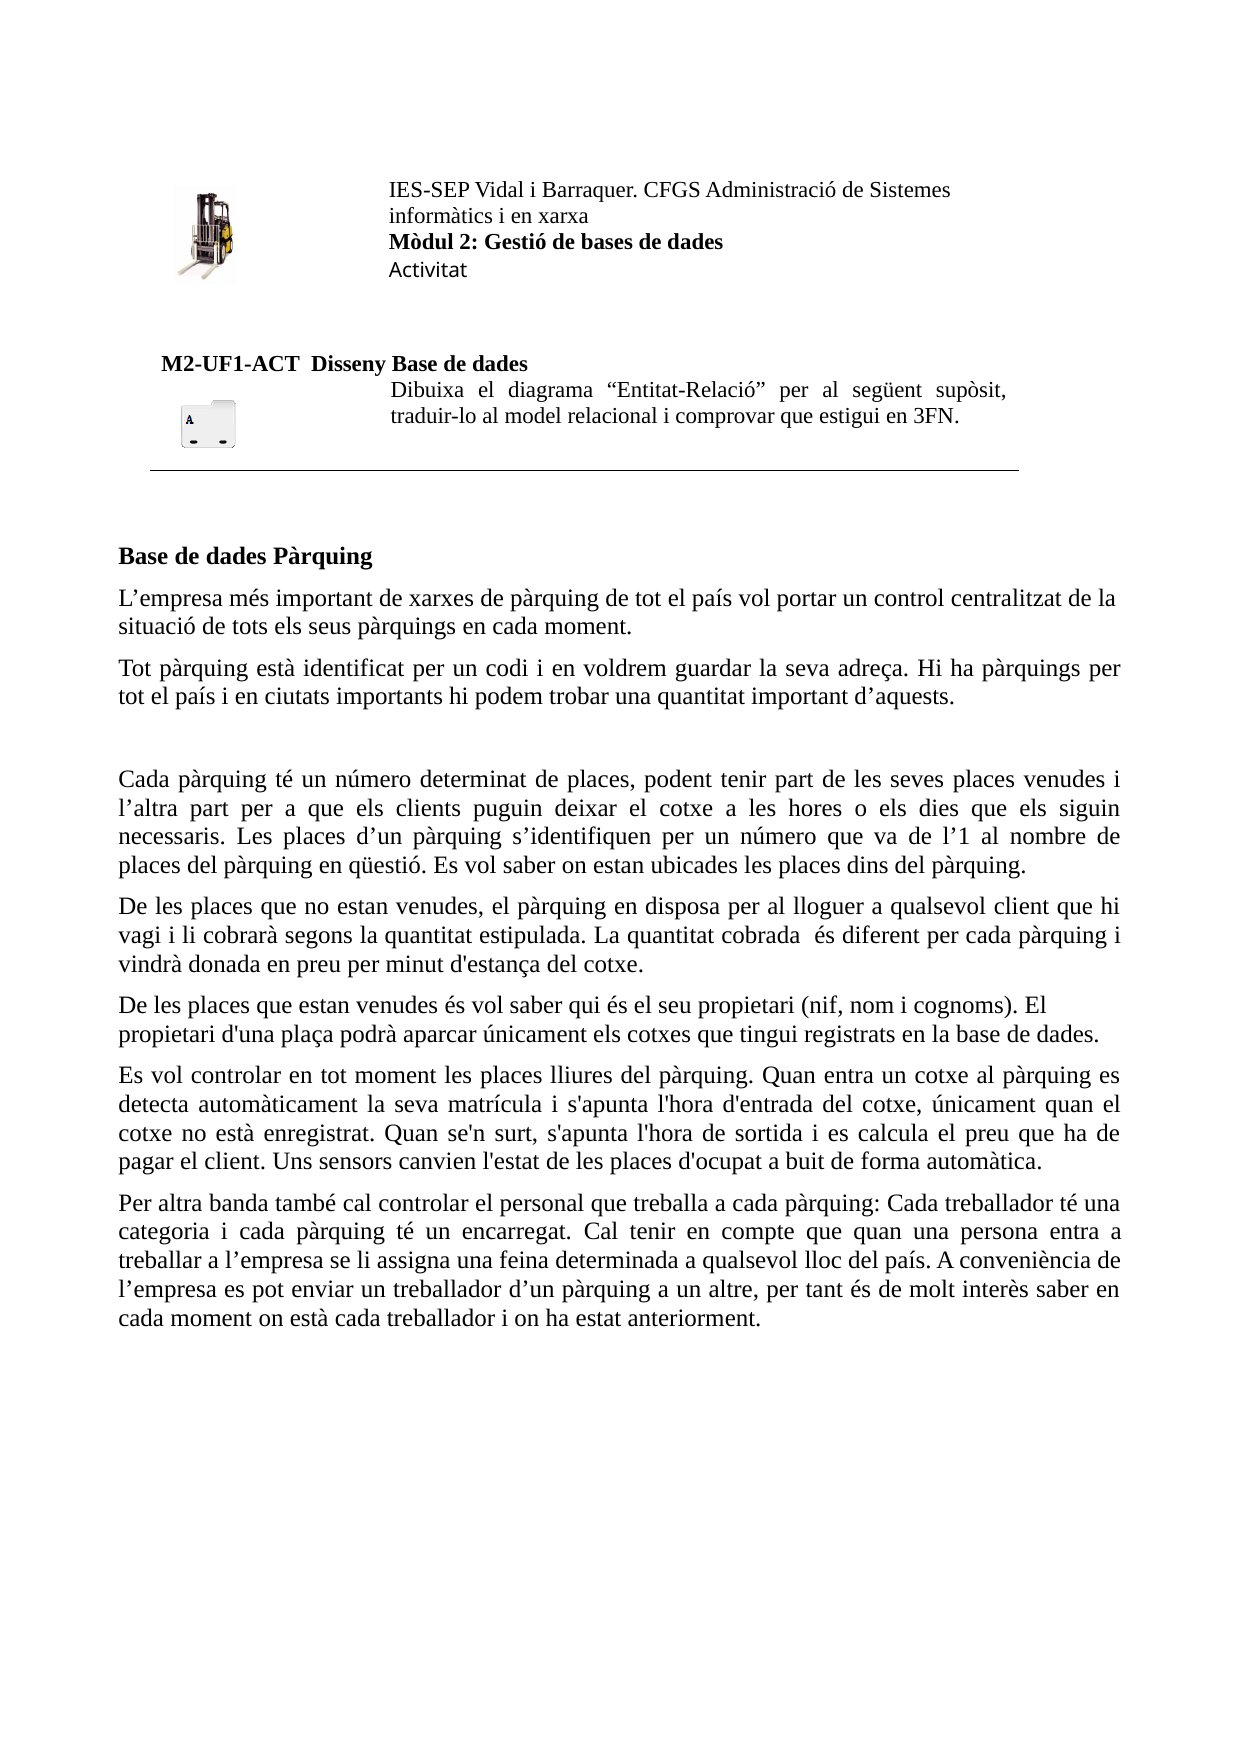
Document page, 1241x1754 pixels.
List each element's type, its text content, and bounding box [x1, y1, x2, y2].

text Cada pàrquing té un número determinat de places, podent tenir part de les seves places venudes i l’altra part per a que els clients puguin deixar el cotxe a les hores o els dies que els siguin necessaris. Les places d’un pàrquing s’identifiquen per un número que va de l’1 al nombre de places del pàrquing en qüestió. Es vol saber on estan ubicades les places dins del pàrquing. [118, 764, 1122, 879]
text Es vol controlar en tot moment les places lliures del pàrquing. Quan entra un cotxe al pàrquing es detecta automàticament la seva matrícula i s'apunta l'hora d'entrada del cotxe, únicament quan el cotxe no està enregistrat. Quan se'n surt, s'apunta l'hora de sortida i es calcula el preu que ha de pagar el client. Uns sensors canvien l'estat de les places d'ocupat a buit de forma automàtica. [118, 1060, 1122, 1175]
text Per altra banda també cal controlar el personal que treballa a cada pàrquing: Cada treballador té una categoria i cada pàrquing té un encarregat. Cal tenir en compte que quan una persona entra a treballar a l’empresa se li assigna una feina determinada a qualsevol lloc del país. A conveniència de l’empresa es pot enviar un treballador d’un pàrquing a un altre, per tant és de molt interès saber en cada moment on està cada treballador i on ha estat anteriorment. [118, 1188, 1122, 1331]
table_header IES-SEP Vidal i Barraquer. CFGS Administració de Sistemes informàtics i en xarxa Mòdul 2: Gestió de bases de dades Activitat [381, 176, 1026, 292]
table_header [253, 176, 381, 292]
text De les places que estan venudes és vol saber qui és el seu propietari (nif, nom i cognoms). El propietari d'una plaça podrà aparcar únicament els cotxes que tingui registrats en la base de dades. [118, 990, 1122, 1048]
picture [177, 385, 239, 462]
text Tot pàrquing està identificat per un codi i en voldrem guardar la seva adreça. Hi ha pàrquings per tot el país i en ciutats importants hi podem trobar una quantitat important d’aquests. [118, 653, 1122, 710]
text L’empresa més important de xarxes de pàrquing de tot el país vol portar un control centralitzat de la situació de tots els seus pàrquings en cada moment. [118, 583, 1122, 640]
table_cell [256, 376, 379, 470]
table_header [150, 176, 157, 292]
picture [173, 184, 237, 284]
text De les places que no estan venudes, el pàrquing en disposa per al lloguer a qualsevol client que hi vagi i li cobrarà segons la quantitat estipulada. La quantitat cobrada és diferent per cada pàrquing i vindrà donada en preu per minut d'estança del cotxe. [118, 891, 1122, 978]
table_header M2-UF1-ACT Disseny Base de dades [150, 350, 1018, 376]
table_cell Dibuixa el diagrama “Entitat-Relació” per al següent supòsit, traduir-lo al model relacional i comprovar que estigui en 3FN. [379, 376, 1018, 470]
table_cell [150, 376, 161, 470]
text Base de dades Pàrquing [118, 541, 1122, 570]
